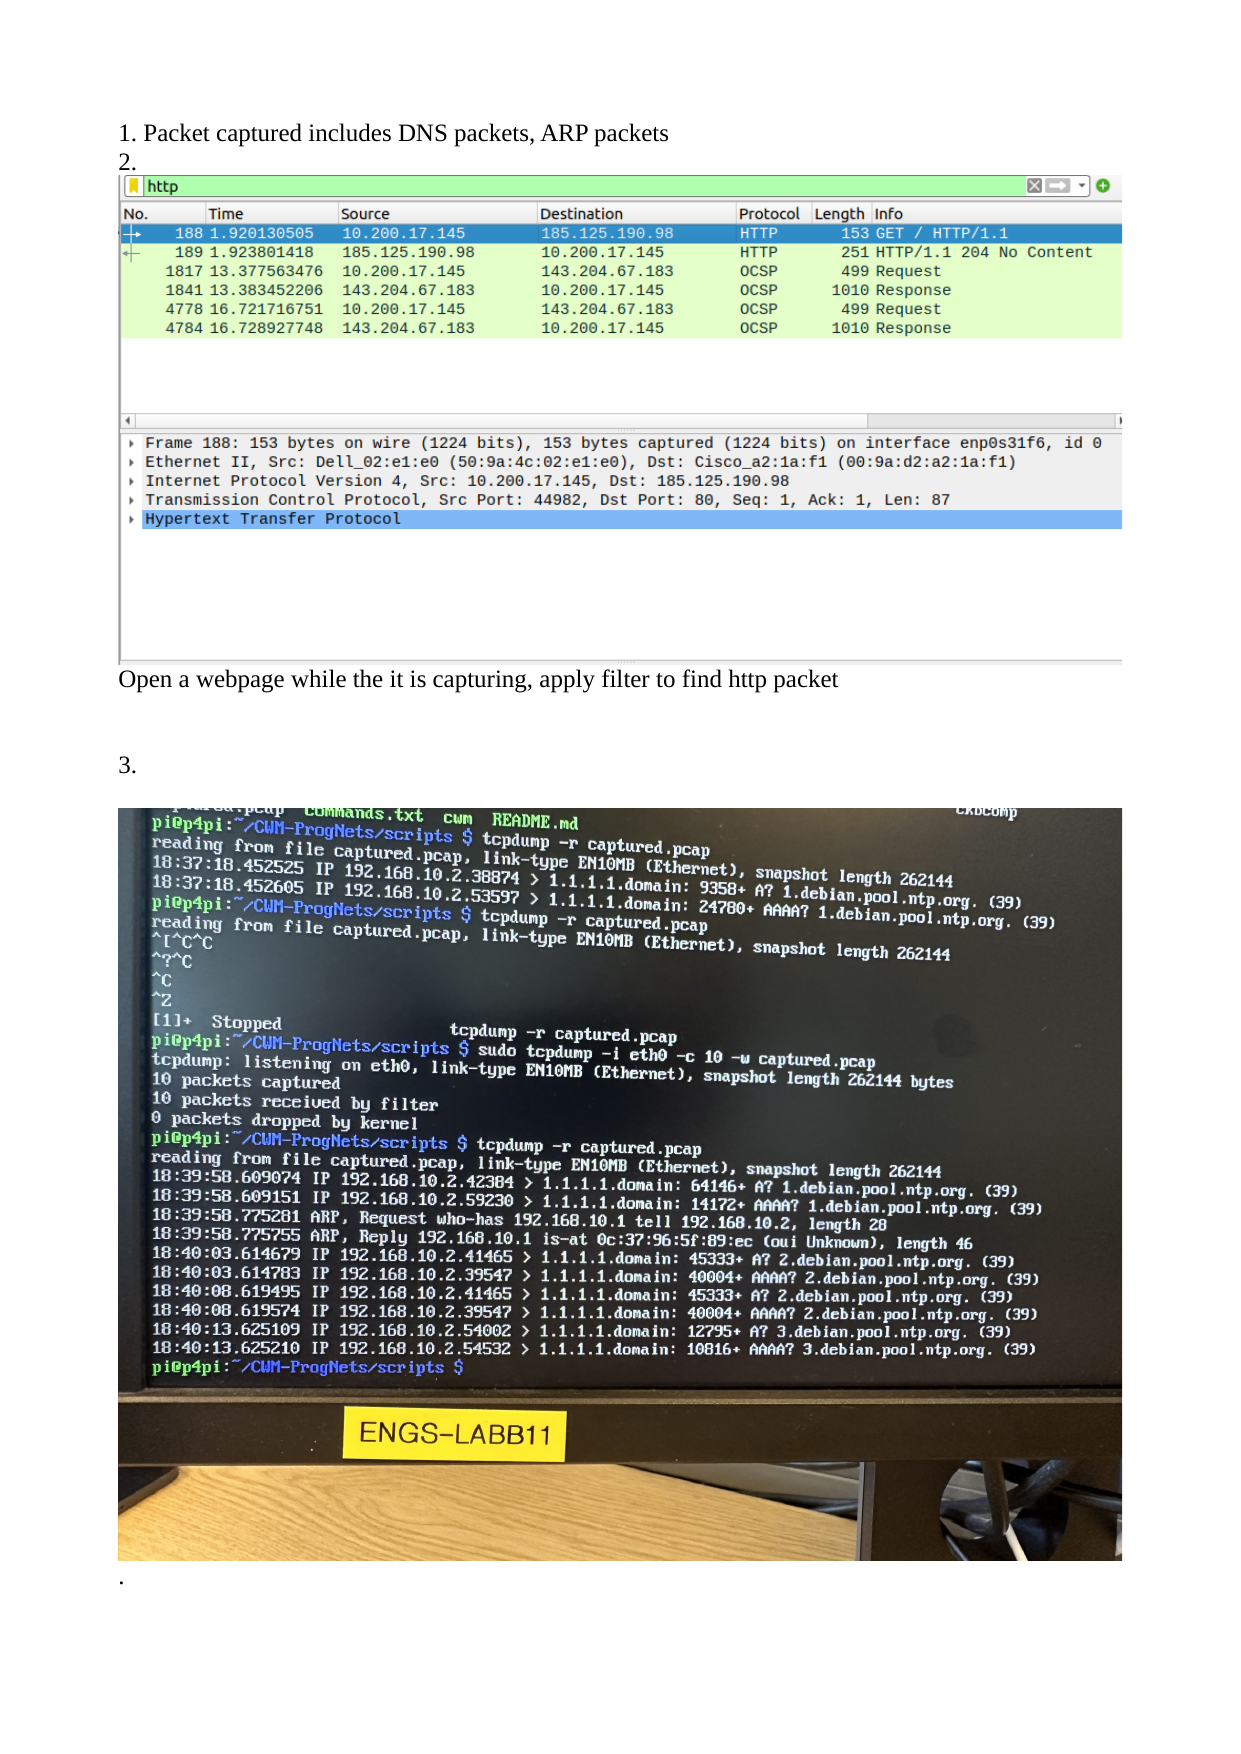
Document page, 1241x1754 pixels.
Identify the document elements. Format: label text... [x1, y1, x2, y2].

text 1. Packet captured includes DNS packets, ARP packets [118, 118, 1122, 147]
text 3. [118, 751, 1122, 779]
picture [118, 175, 1123, 665]
text 2. [118, 147, 1122, 175]
text Open a webpage while the it is capturing, apply filter to find http packet [118, 665, 1122, 693]
text . [118, 1561, 1122, 1590]
picture [118, 808, 1123, 1561]
